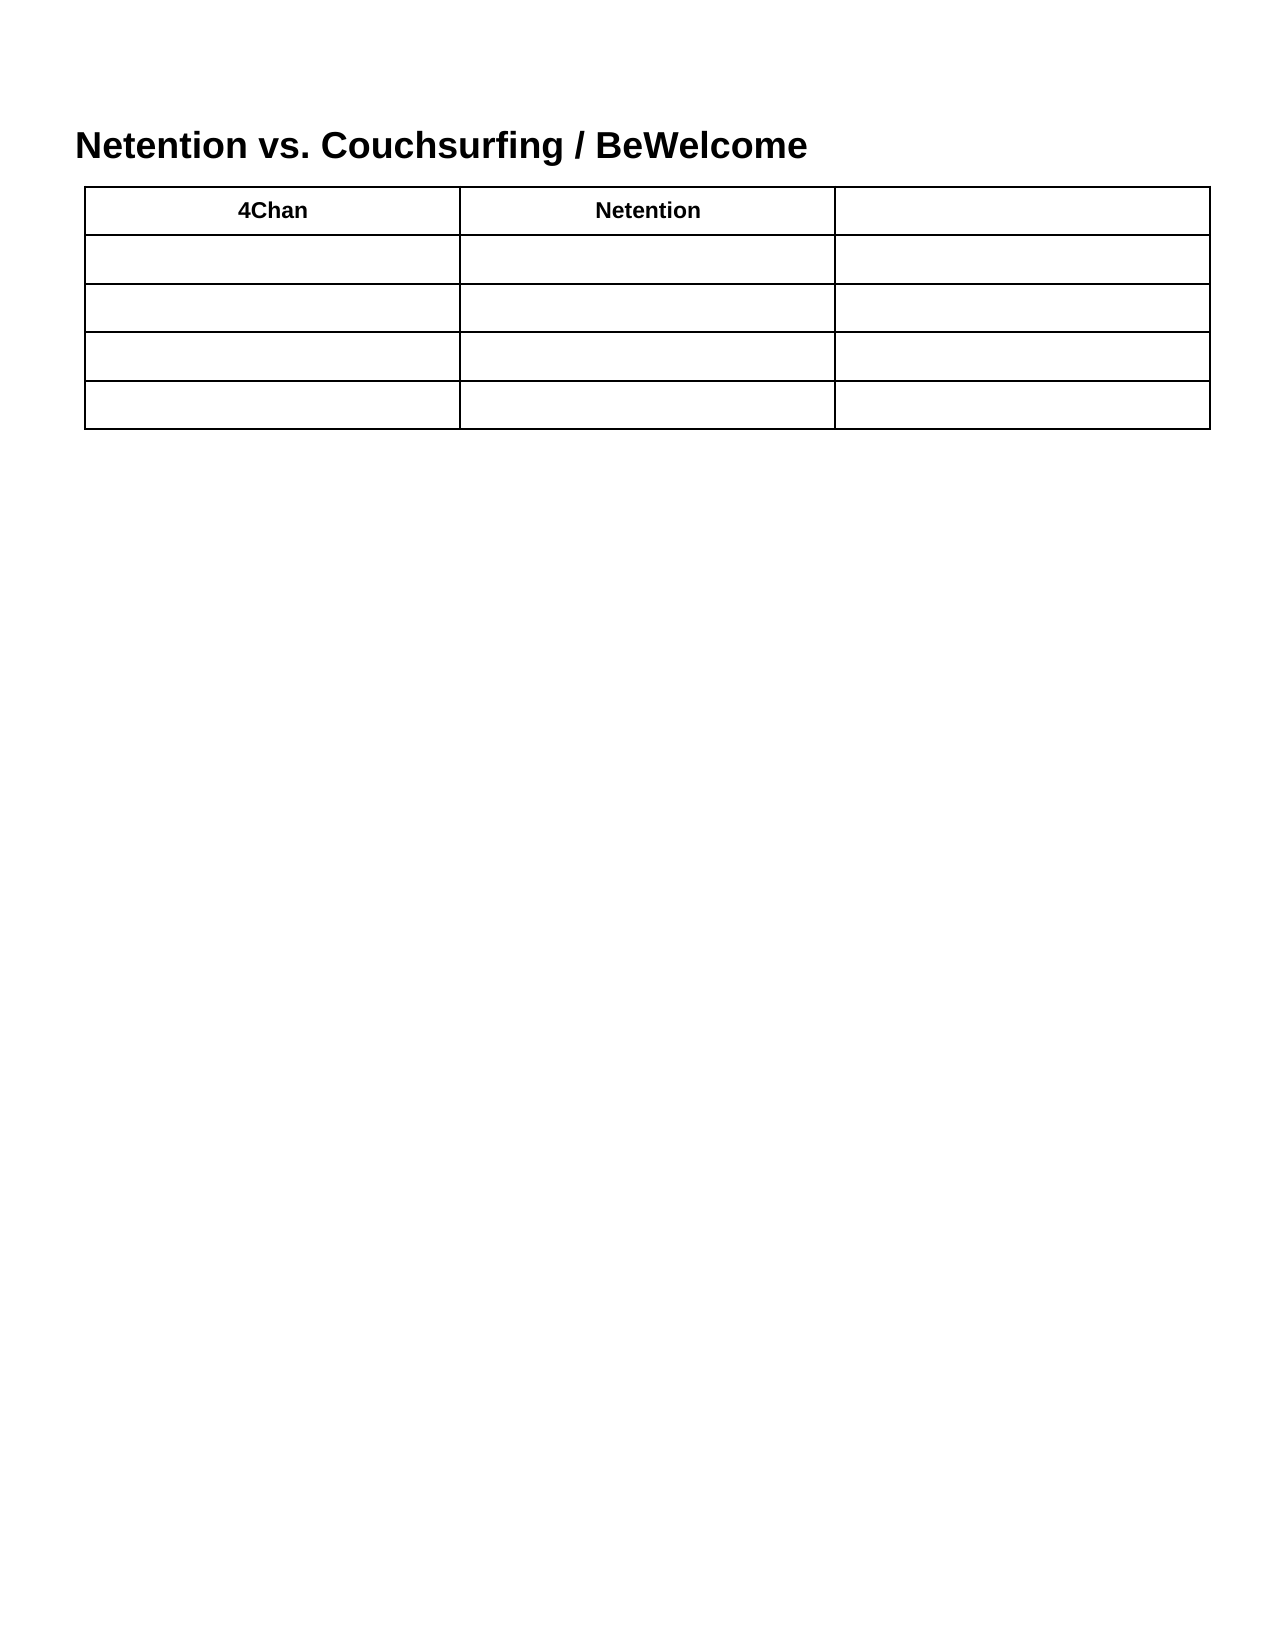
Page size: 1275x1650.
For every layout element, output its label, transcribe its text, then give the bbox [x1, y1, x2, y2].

table_cell [461, 236, 834, 283]
table_cell [461, 382, 834, 428]
table_cell [86, 285, 459, 331]
table_cell [836, 285, 1209, 331]
table_header 4Chan [86, 188, 459, 234]
table_cell [461, 285, 834, 331]
table_cell [86, 236, 459, 283]
table_cell [836, 236, 1209, 283]
table_header Netention [461, 188, 834, 234]
subtitle Netention vs. Couchsurfing / BeWelcome [75, 125, 1200, 167]
table_cell [86, 382, 459, 428]
table_cell [836, 382, 1209, 428]
table_cell [836, 333, 1209, 380]
table_header [836, 188, 1209, 234]
table_cell [461, 333, 834, 380]
table_cell [86, 333, 459, 380]
